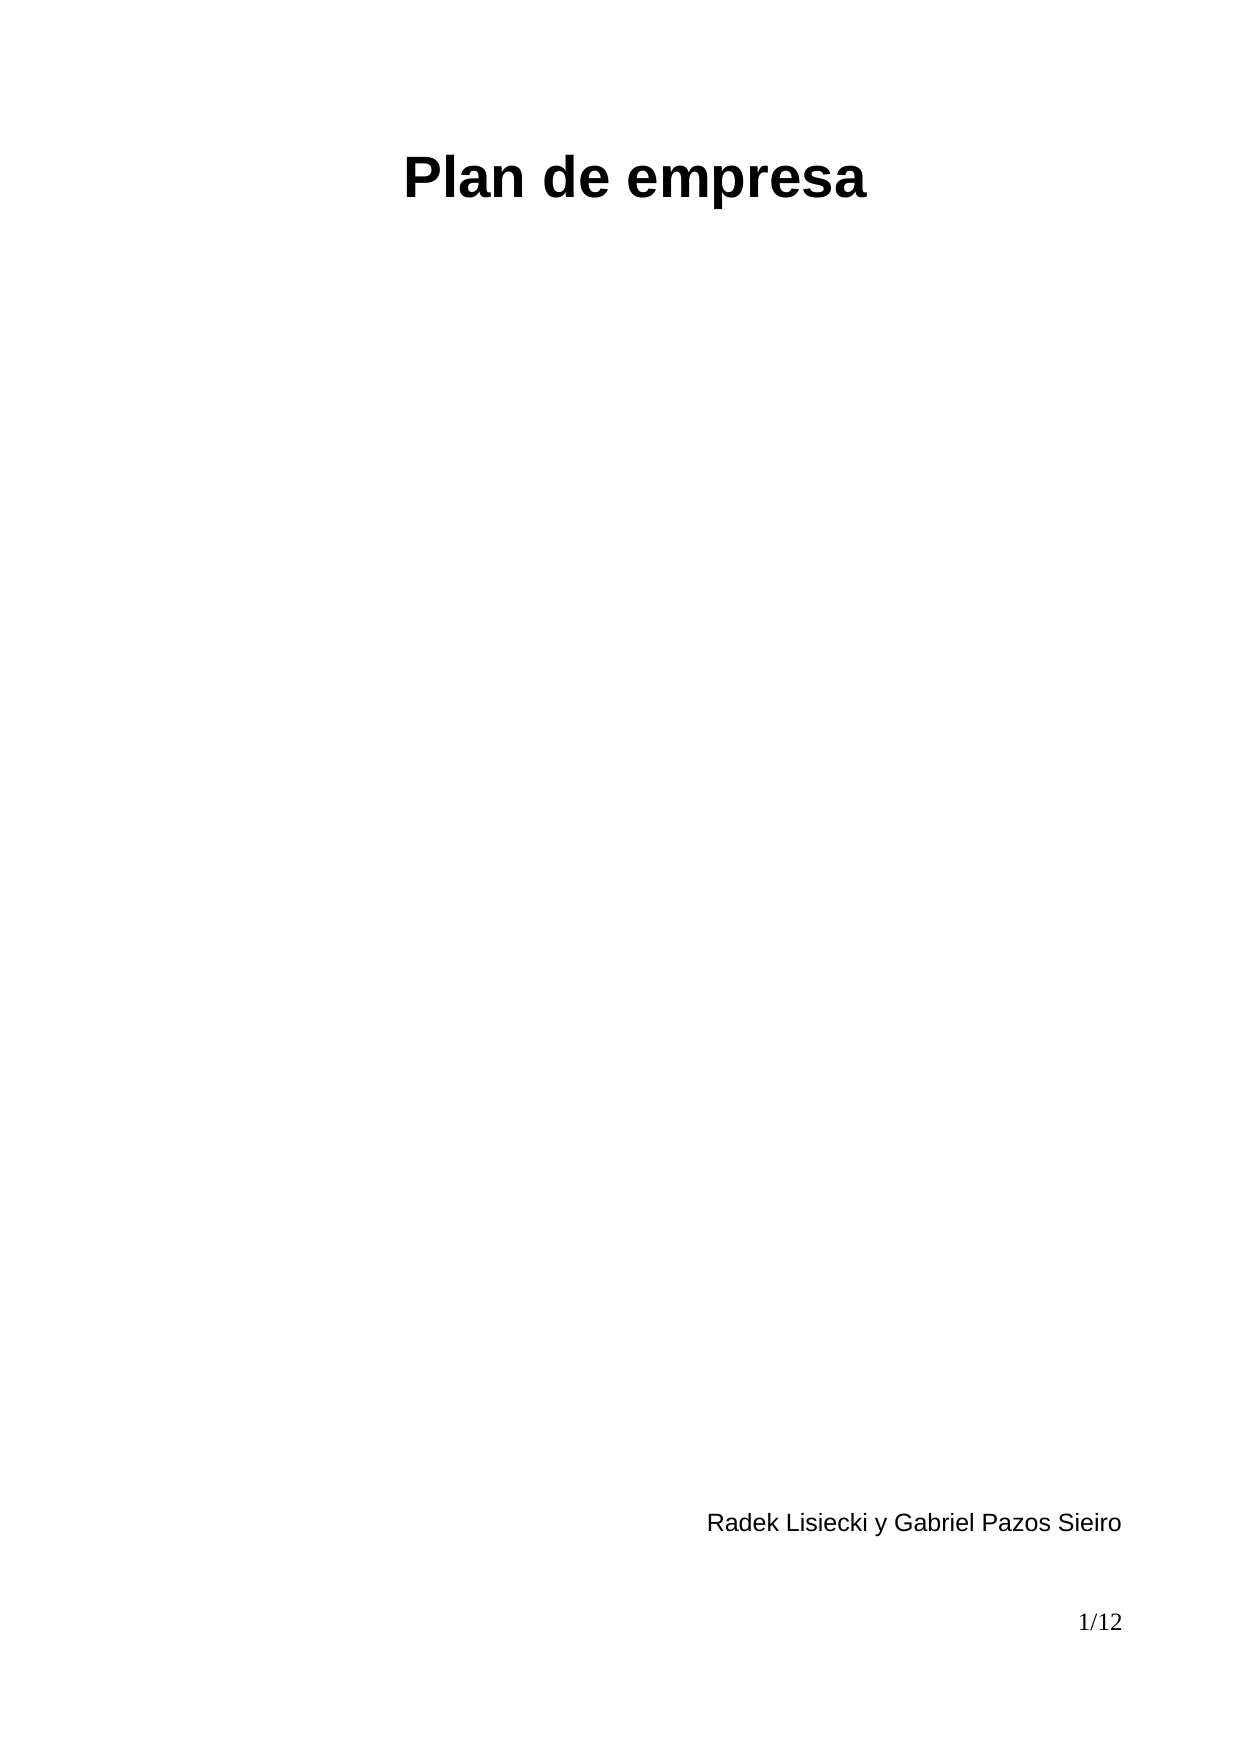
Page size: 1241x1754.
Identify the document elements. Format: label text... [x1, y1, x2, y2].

title Plan de empresa [148, 143, 1122, 210]
text Radek Lisiecki y Gabriel Pazos Sieiro [148, 1508, 1122, 1537]
